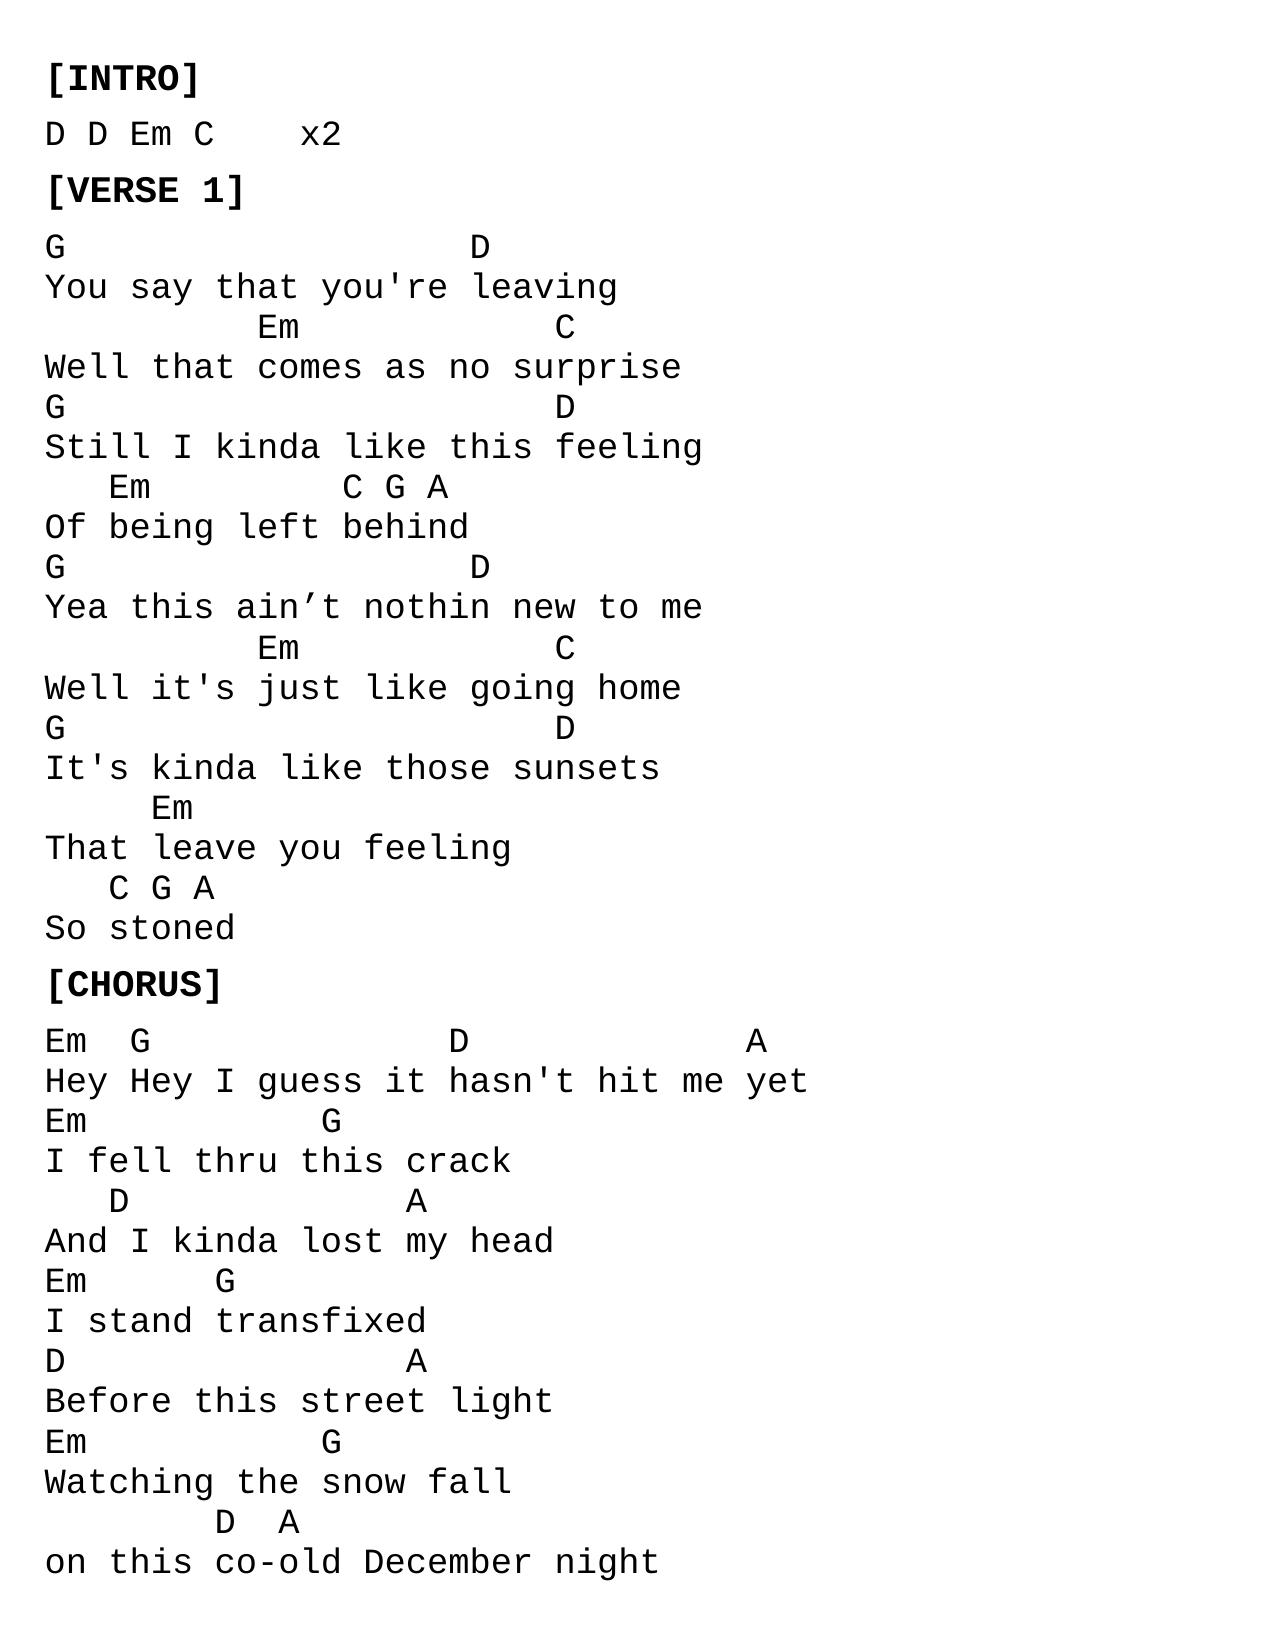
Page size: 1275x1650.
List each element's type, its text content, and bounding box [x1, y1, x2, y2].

text Em G [44, 1263, 1098, 1303]
text Hey Hey I guess it hasn't hit me yet [44, 1063, 1098, 1103]
text Em C G A [44, 469, 1098, 509]
text G D [44, 389, 1098, 429]
text D D Em C x2 [44, 116, 1098, 156]
text Watching the snow fall [44, 1464, 1098, 1504]
text Still I kinda like this feeling [44, 429, 1098, 469]
text Well that comes as no surprise [44, 349, 1098, 389]
subtitle [INTRO] [44, 59, 1098, 102]
text Em G D A [44, 1022, 1098, 1063]
text So stoned [44, 910, 1098, 950]
text D A [44, 1343, 1098, 1383]
text I fell thru this crack [44, 1143, 1098, 1183]
text Well it's just like going home [44, 670, 1098, 710]
text Of being left behind [44, 509, 1098, 549]
text You say that you're leaving [44, 269, 1098, 309]
text on this co-old December night [44, 1544, 1098, 1584]
text That leave you feeling [44, 830, 1098, 870]
text Em G [44, 1423, 1098, 1464]
text D A [44, 1183, 1098, 1223]
text D A [44, 1504, 1098, 1544]
text Em C [44, 309, 1098, 349]
text G D [44, 549, 1098, 589]
subtitle [CHORUS] [44, 965, 1098, 1008]
text Em G [44, 1103, 1098, 1143]
text I stand transfixed [44, 1303, 1098, 1343]
text Yea this ain’t nothin new to me [44, 589, 1098, 629]
text G D [44, 710, 1098, 750]
text Before this street light [44, 1383, 1098, 1423]
subtitle [VERSE 1] [44, 171, 1098, 214]
text It's kinda like those sunsets [44, 750, 1098, 790]
text And I kinda lost my head [44, 1223, 1098, 1263]
text C G A [44, 870, 1098, 910]
text G D [44, 228, 1098, 269]
text Em [44, 790, 1098, 830]
text Em C [44, 629, 1098, 670]
